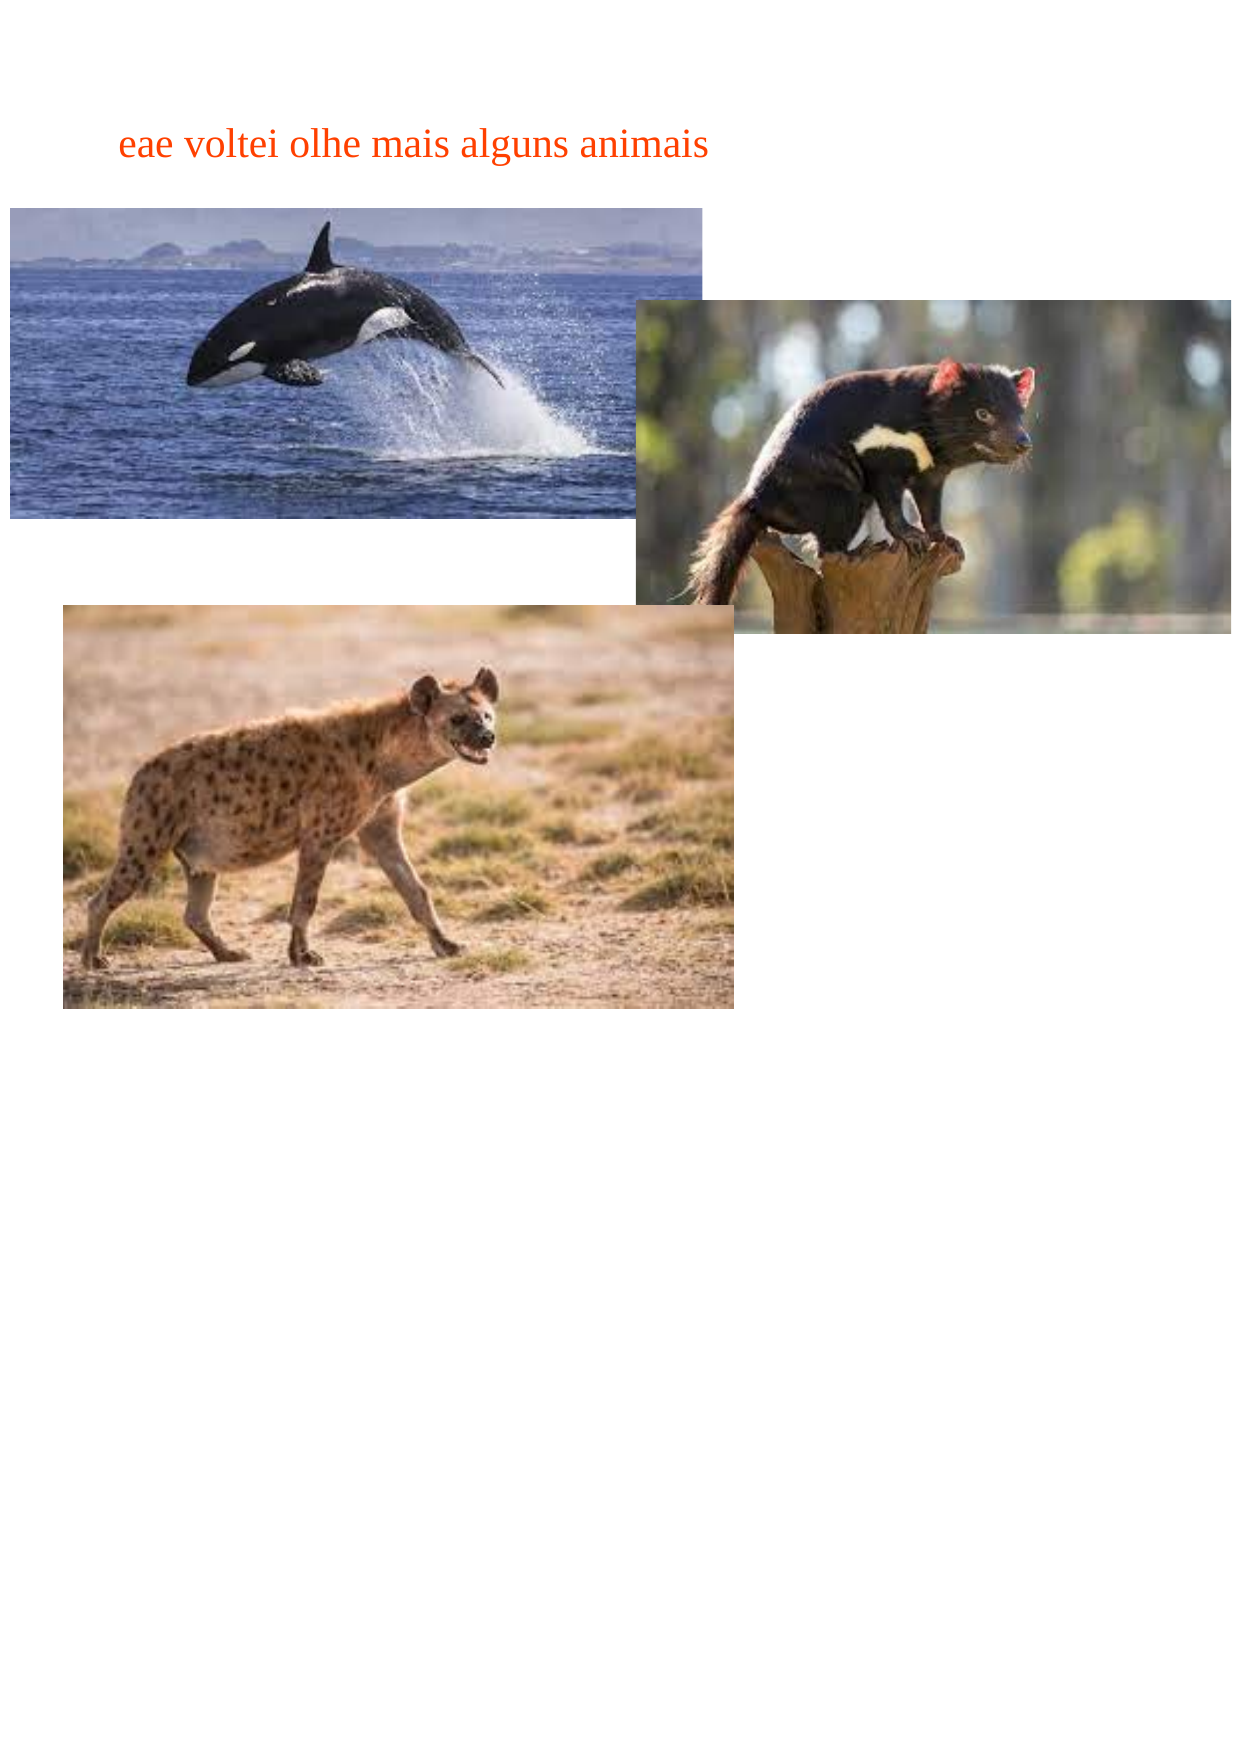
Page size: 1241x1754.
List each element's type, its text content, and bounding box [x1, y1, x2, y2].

picture [10, 208, 1232, 1009]
text eae voltei olhe mais alguns animais [118, 118, 1122, 166]
